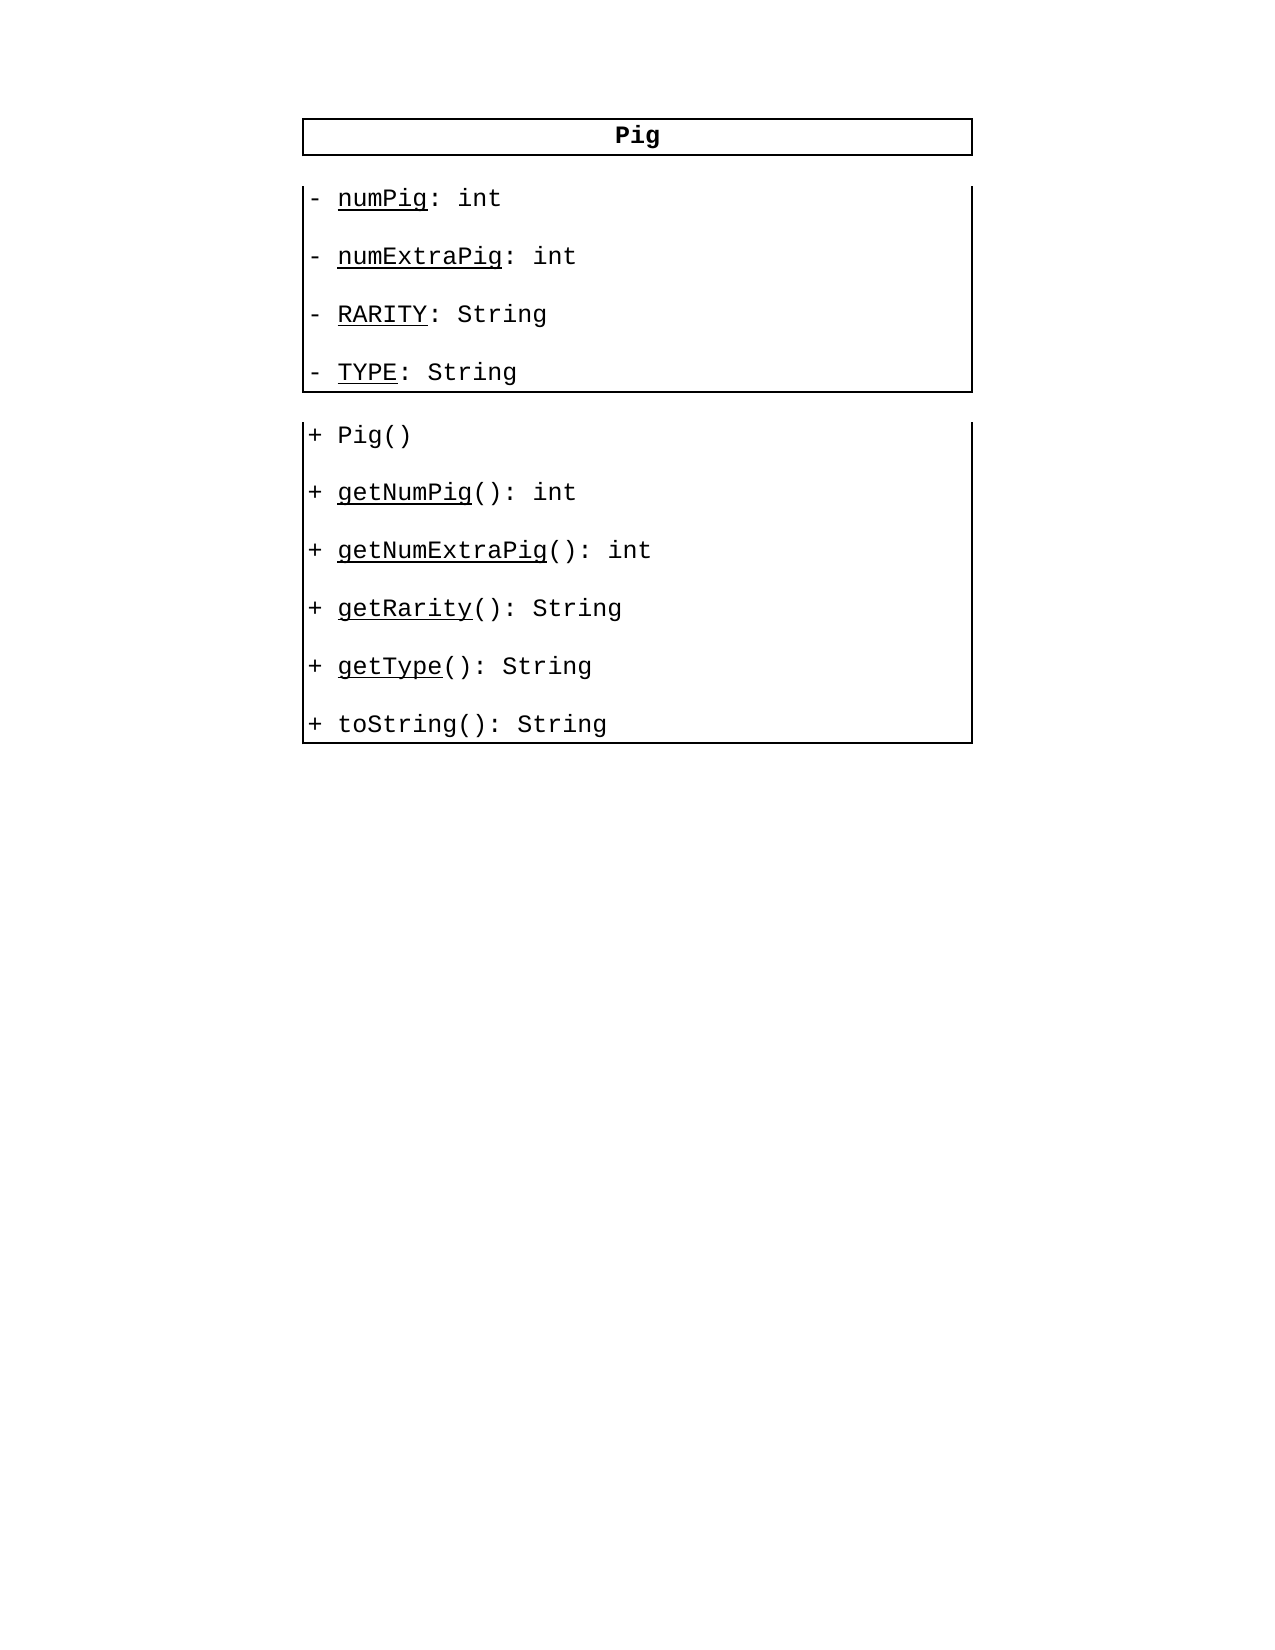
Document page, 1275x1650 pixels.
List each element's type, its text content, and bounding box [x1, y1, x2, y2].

table_header Pig [304, 120, 971, 154]
table_cell [302, 744, 973, 774]
table_cell + Pig() + getNumPig(): int + getNumExtraPig(): int + getRarity(): String + getType(): String + toString(): String [304, 422, 971, 742]
table_cell [302, 393, 973, 422]
table_cell - numPig: int - numExtraPig: int - RARITY: String - TYPE: String [304, 186, 971, 391]
table_header [302, 156, 973, 186]
